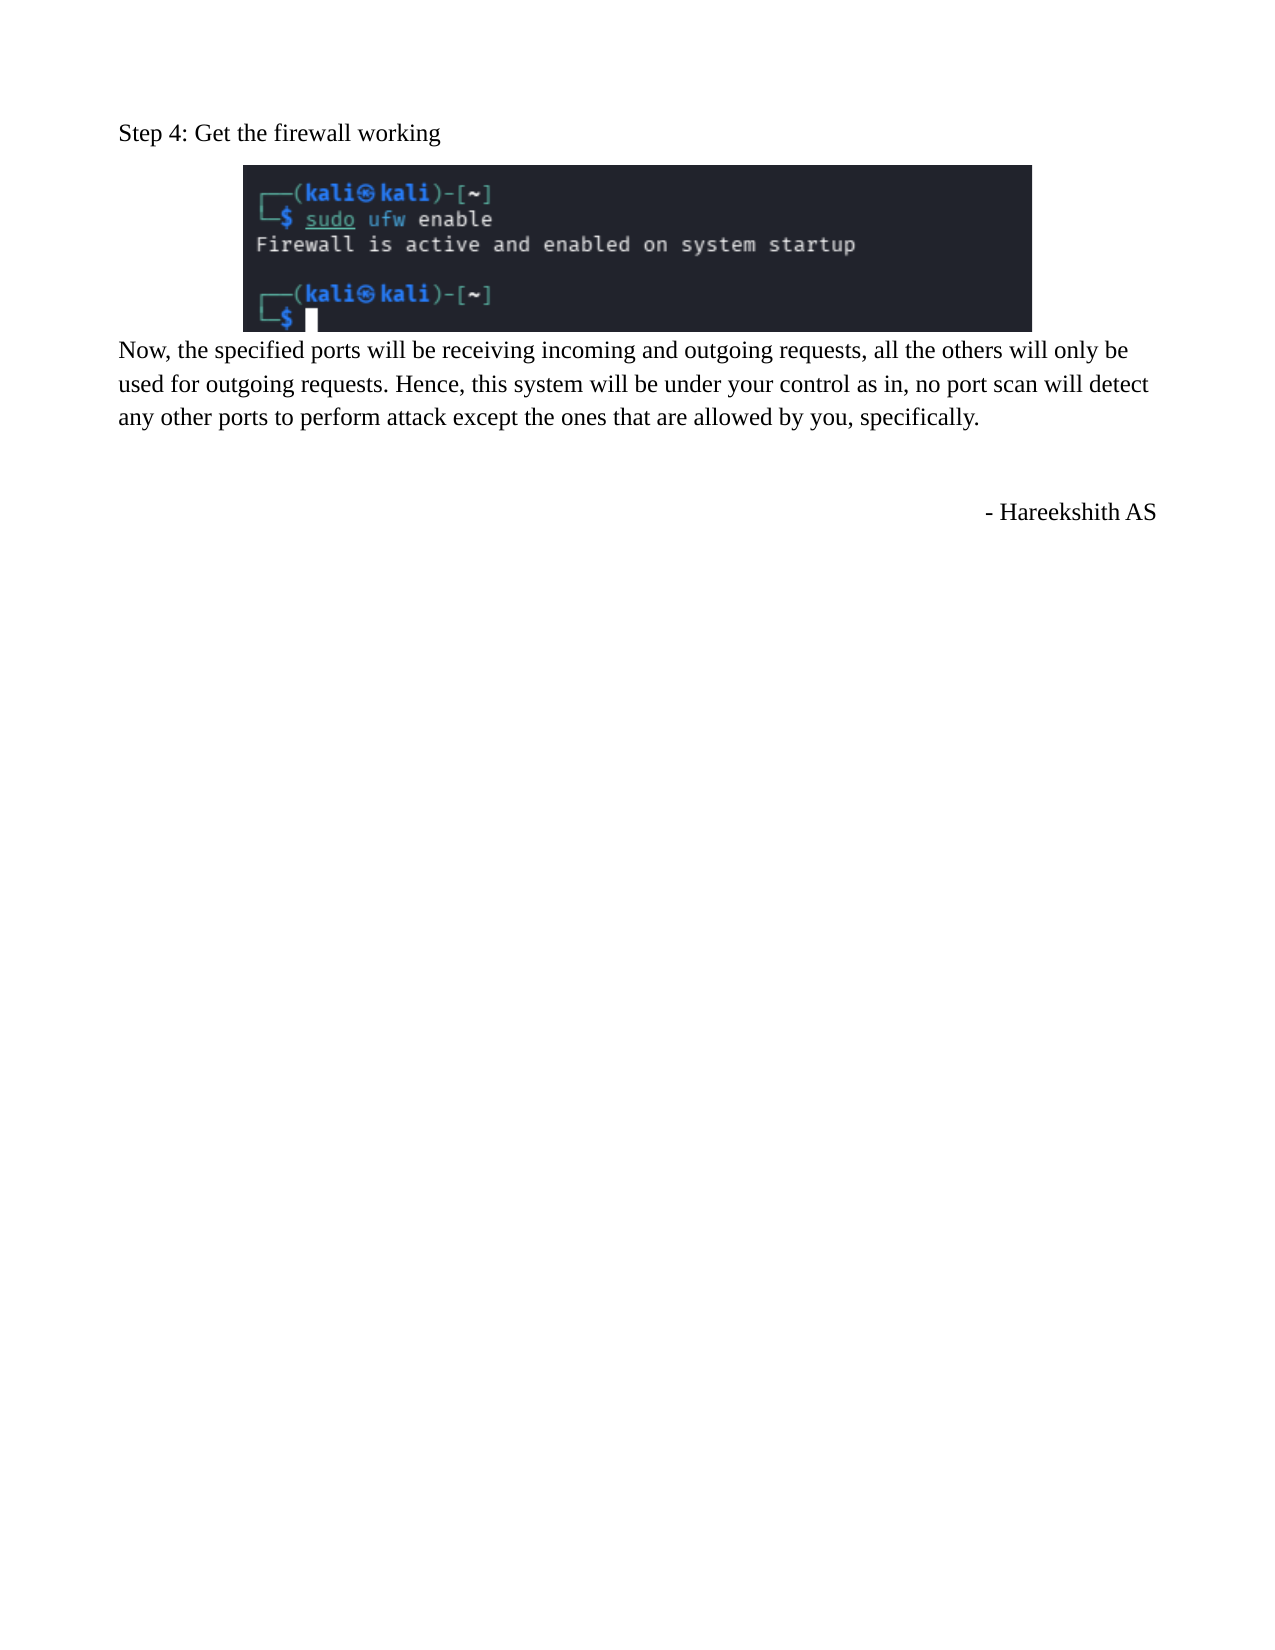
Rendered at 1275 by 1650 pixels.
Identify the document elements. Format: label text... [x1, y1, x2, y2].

text Step 4: Get the firewall working [118, 118, 1157, 147]
text - Hareekshith AS [118, 497, 1157, 526]
text Now, the specified ports will be receiving incoming and outgoing requests, all the others will only be used for outgoing requests. Hence, this system will be under your control as in, no port scan will detect any other ports to perform attack except the ones that are allowed by you, specifically. [118, 166, 1157, 430]
picture [243, 165, 1033, 332]
